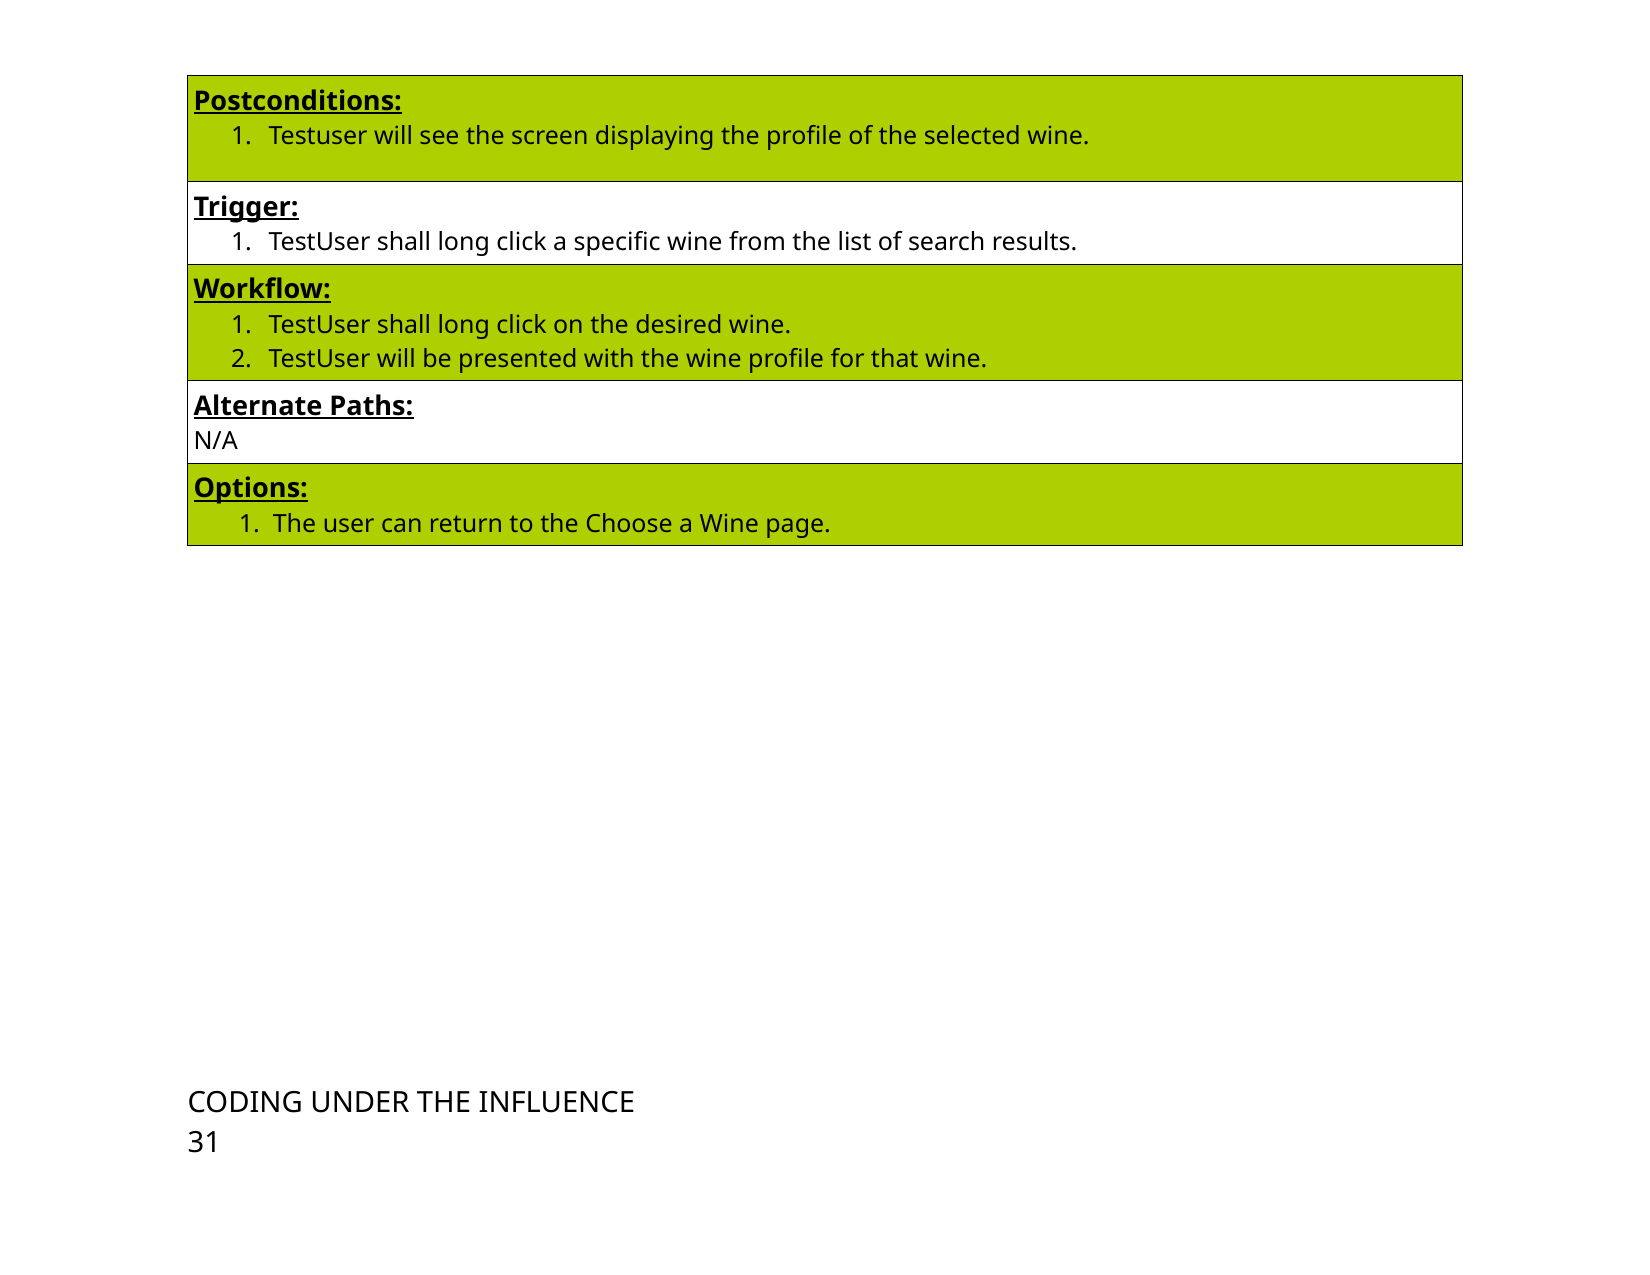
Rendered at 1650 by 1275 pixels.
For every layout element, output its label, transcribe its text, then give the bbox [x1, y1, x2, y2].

table_cell Options: 1. The user can return to the Choose a Wine page. [188, 464, 1462, 545]
table_cell Alternate Paths: N/A [188, 381, 1462, 463]
table_cell Trigger: TestUser shall long click a specific wine from the list of search results. [188, 182, 1462, 264]
table_cell Workflow: TestUser shall long click on the desired wine. TestUser will be presented with the wine profile for that wine. [188, 265, 1462, 380]
table_cell Postconditions: Testuser will see the screen displaying the profile of the selected wine. [188, 76, 1462, 181]
